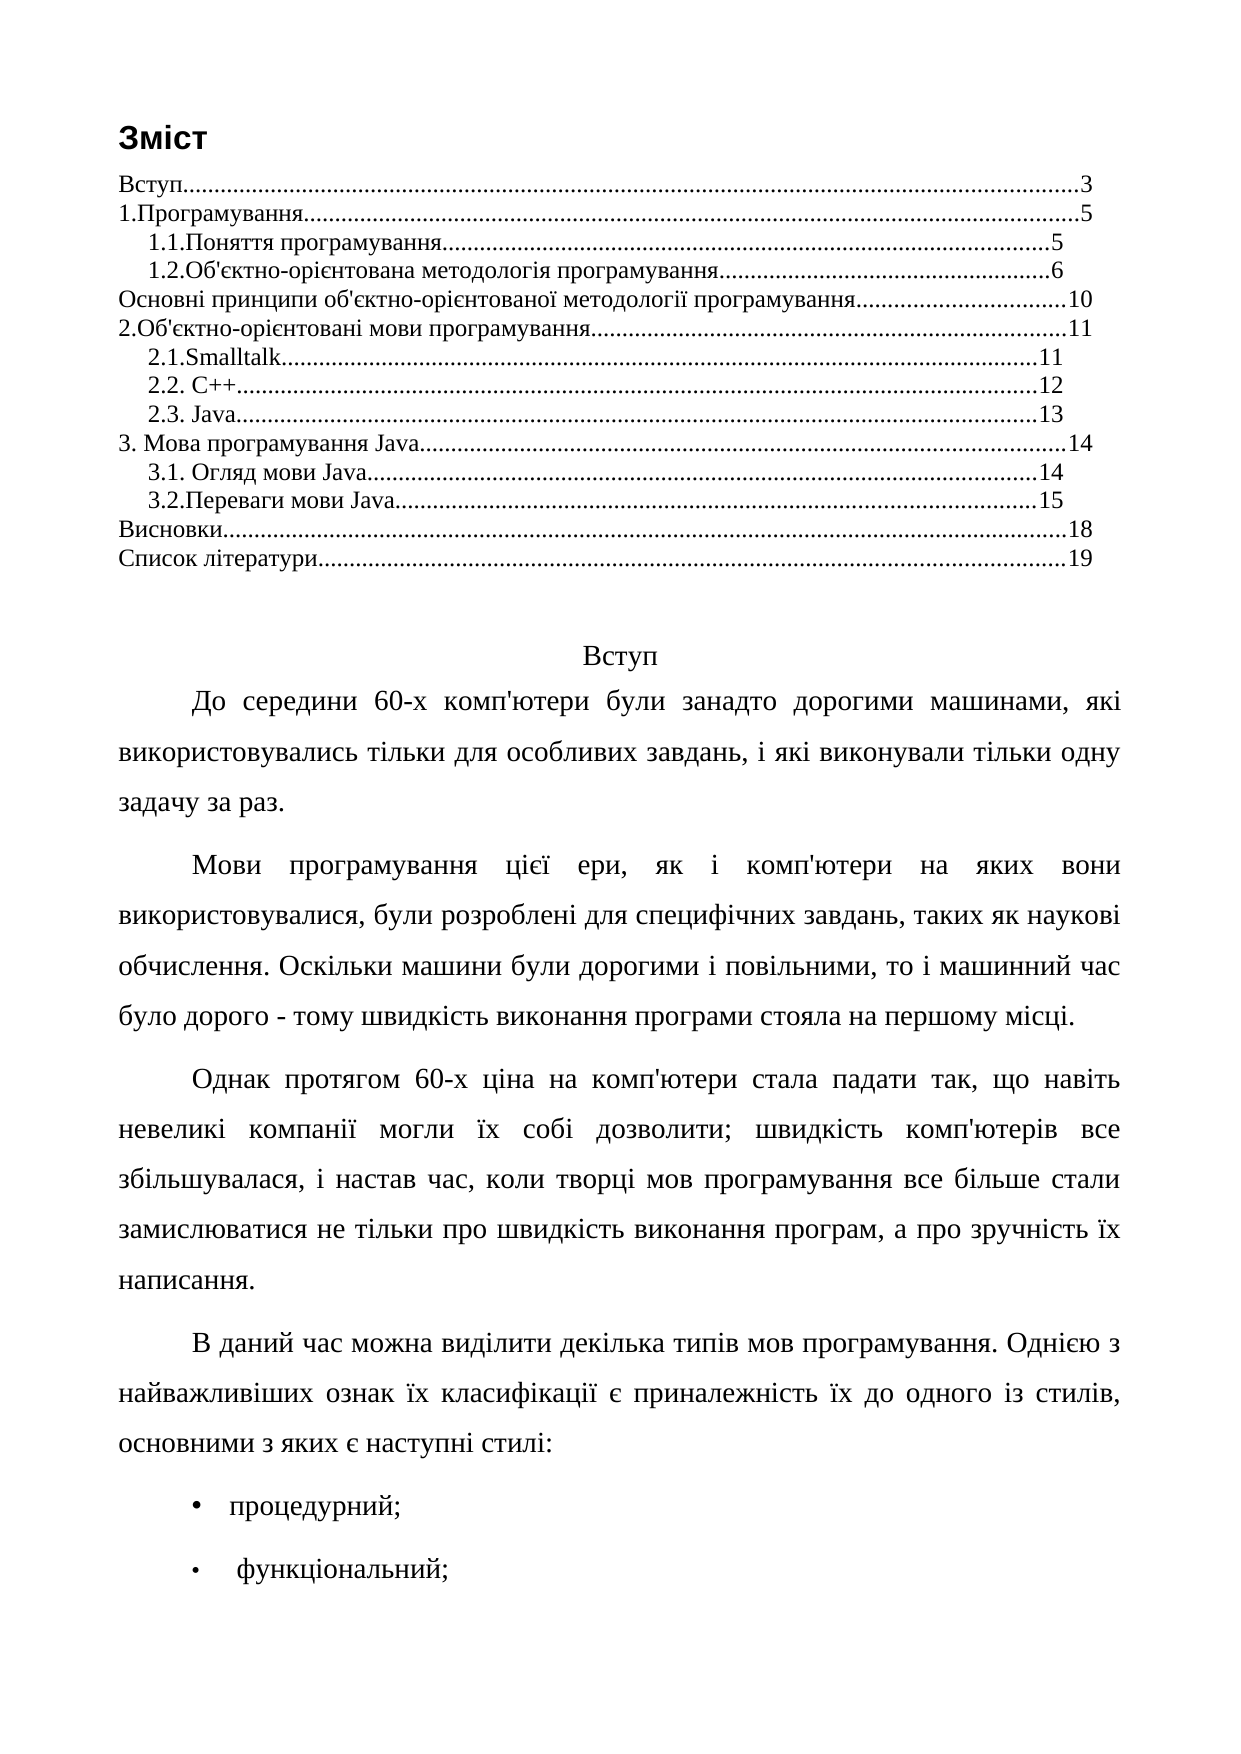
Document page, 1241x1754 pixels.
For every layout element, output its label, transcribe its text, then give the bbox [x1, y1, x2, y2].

list функціональний; [81, 1551, 1122, 1585]
text 3.2.Переваги мови Java. 15 [148, 485, 1122, 514]
text Однак протягом 60-х ціна на комп'ютери стала падати так, що навіть невеликі компанії могли їх собі дозволити; швидкість комп'ютерів все збільшувалася, і настав час, коли творці мов програмування все більше стали замислюватися не тільки про швидкість виконання програм, а про зручність їх написання. [118, 1061, 1122, 1296]
text В даний час можна виділити декілька типів мов програмування. Однією з найважливіших ознак їх класифікації є приналежність їх до одного із стилів, основними з яких є наступні стилі: [118, 1325, 1122, 1459]
text Мови програмування цієї ери, як і комп'ютери на яких вони використовувалися, були розроблені для специфічних завдань, таких як наукові обчислення. Оскільки машини були дорогими і повільними, то і машинний час було дорого - тому швидкість виконання програми стояла на першому місці. [118, 847, 1122, 1031]
text Вступ [118, 638, 1122, 672]
text 3. Мова програмування Java. 14 [118, 428, 1122, 457]
text 2.1.Smalltalk 11 [148, 342, 1122, 370]
text 2.3. Java 13 [148, 399, 1122, 428]
text 2.2. C++ 12 [148, 370, 1122, 399]
text Основні принципи об'єктно-орієнтованої методології програмування 10 [118, 284, 1122, 313]
text До середини 60-х комп'ютери були занадто дорогими машинами, які використовувались тільки для особливих завдань, і які виконували тільки одну задачу за раз. [118, 683, 1122, 818]
list процедурний; [81, 1488, 1122, 1522]
text Зміст [118, 118, 1122, 157]
text 1.Програмування 5 [118, 198, 1122, 227]
text 2.Об'єктно-орієнтовані мови програмування. 11 [118, 313, 1122, 342]
text Висновки 18 [118, 514, 1122, 543]
text Список літератури 19 [118, 543, 1122, 572]
text 1.1.Поняття програмування 5 [148, 227, 1122, 255]
text Вступ 3 [118, 169, 1122, 198]
text 3.1. Огляд мови Java. 14 [148, 457, 1122, 485]
text 1.2.Об'єктно-орієнтована методологія програмування 6 [148, 255, 1122, 284]
